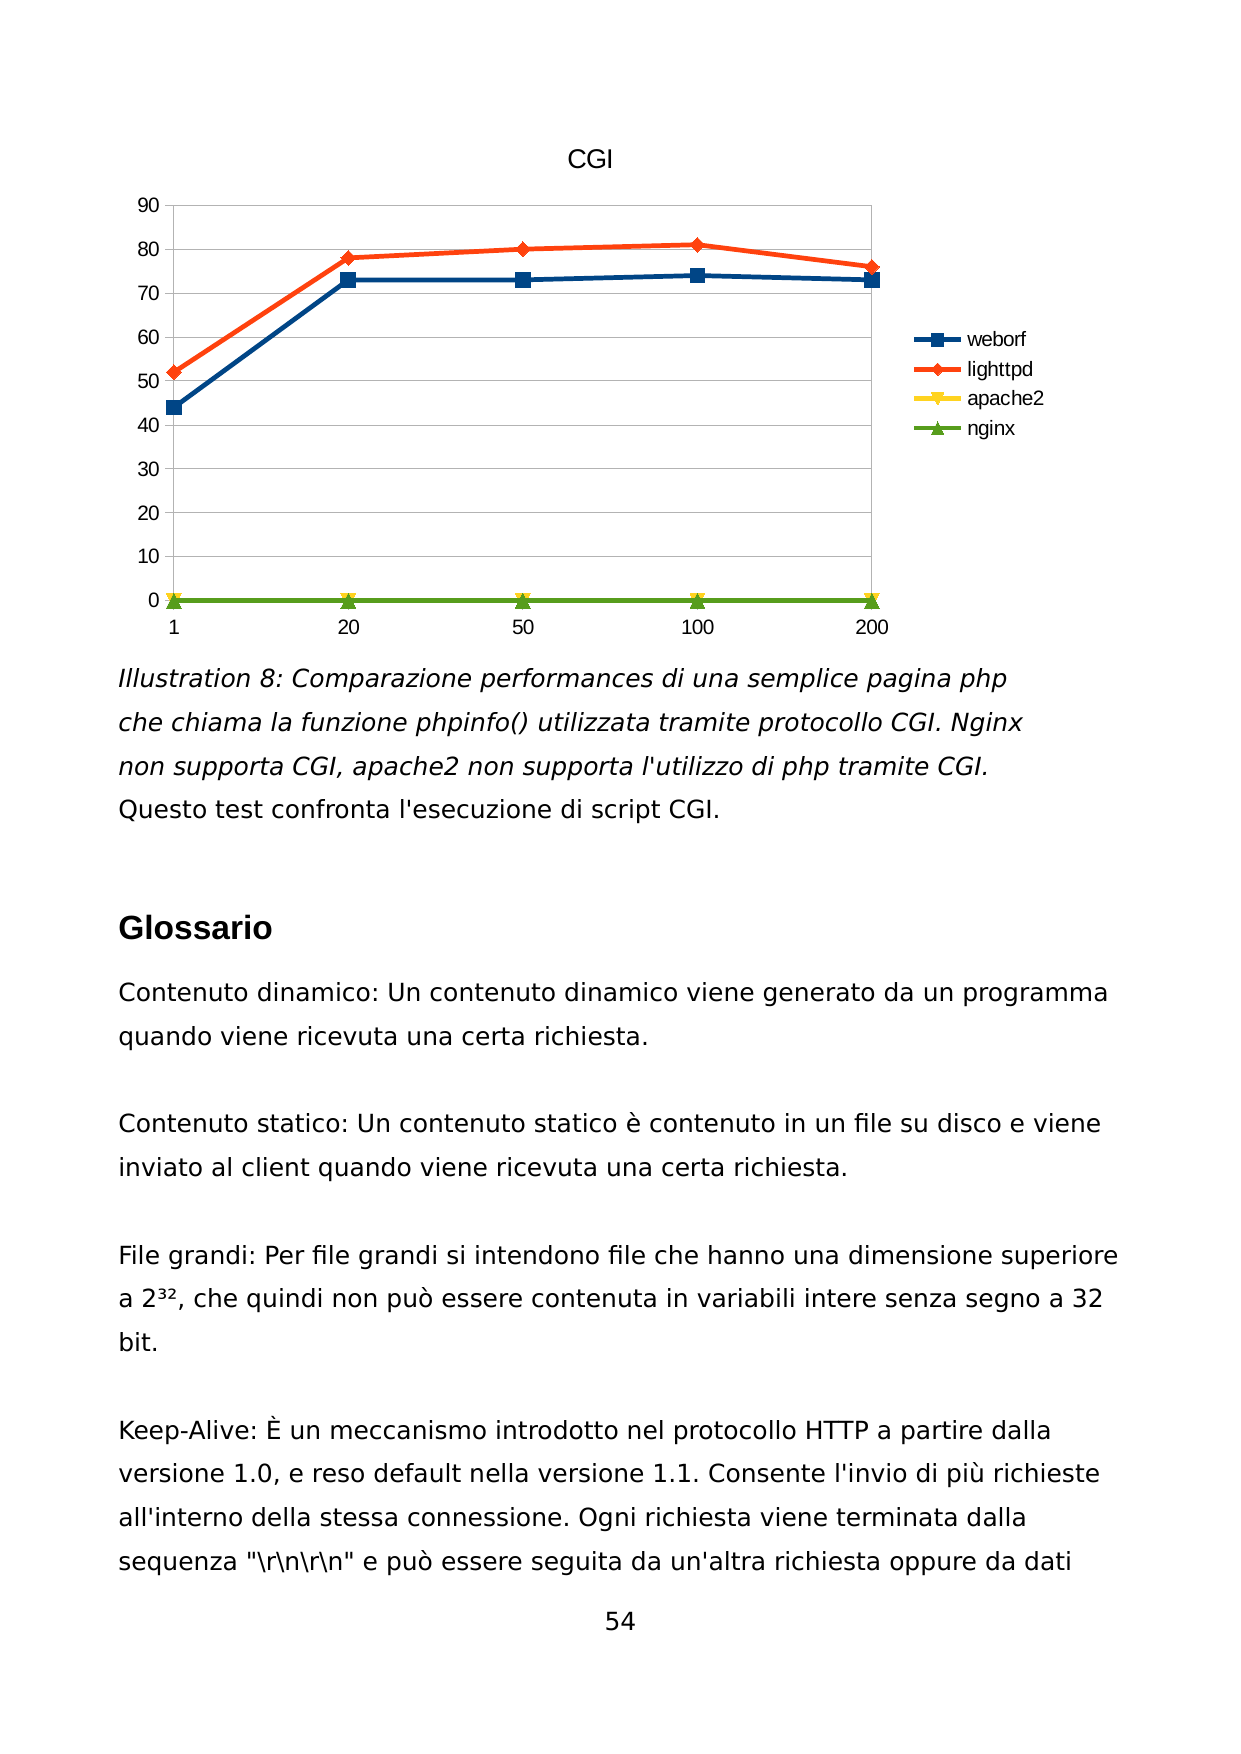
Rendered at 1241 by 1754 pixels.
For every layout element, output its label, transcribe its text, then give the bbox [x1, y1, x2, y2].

text Contenuto statico: Un contenuto statico è contenuto in un file su disco e viene inviato al client quando viene ricevuta una certa richiesta. [118, 1110, 1122, 1183]
subtitle Glossario [118, 908, 1122, 947]
text Questo test confronta l'esecuzione di script CGI. [118, 796, 1122, 825]
text Contenuto dinamico: Un contenuto dinamico viene generato da un programma quando viene ricevuta una certa richiesta. [118, 978, 1122, 1051]
text Illustration 8: Comparazione performances di una semplice pagina php che chiama la funzione phpinfo() utilizzata tramite protocollo CGI. Nginx non supporta CGI, apache2 non supporta l'utilizzo di php tramite CGI. [118, 650, 1063, 781]
text Keep-Alive: È un meccanismo introdotto nel protocollo HTTP a partire dalla versione 1.0, e reso default nella versione 1.1. Consente l'invio di più richieste all'interno della stessa connessione. Ogni richiesta viene terminata dalla sequenza "\r\n\r\n" e può essere seguita da un'altra richiesta oppure da dati [118, 1416, 1122, 1576]
text File grandi: Per file grandi si intendono file che hanno una dimensione superiore a 2³², che quindi non può essere contenuta in variabili intere senza segno a 32 bit. [118, 1241, 1122, 1358]
